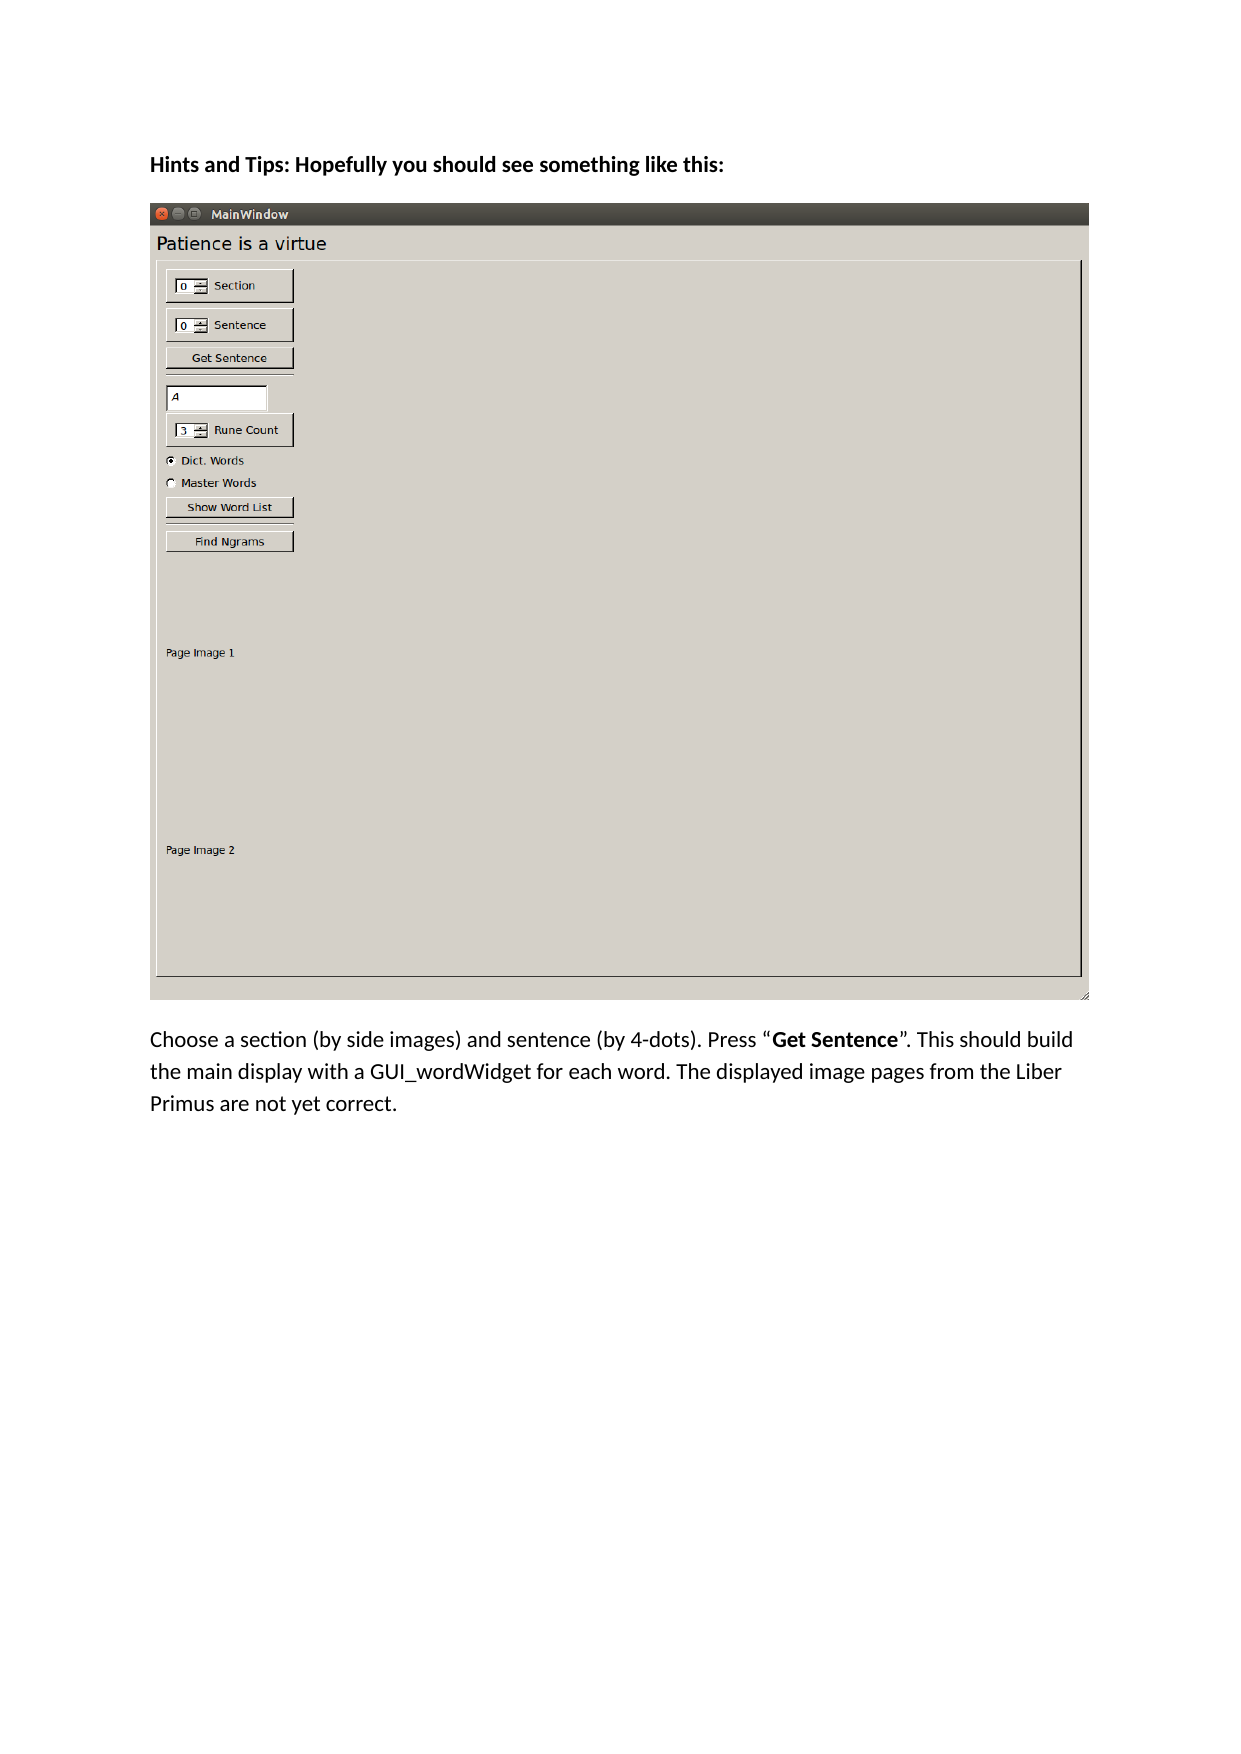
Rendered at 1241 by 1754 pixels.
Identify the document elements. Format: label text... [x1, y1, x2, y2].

text Choose a section (by side images) and sentence (by 4-dots). Press “Get Sentence”. This should build the main display with a GUI_wordWidget for each word. The displayed image pages from the Liber Primus are not yet correct. [150, 1025, 1090, 1117]
picture [150, 203, 1089, 1000]
text Hints and Tips: Hopefully you should see something like this: [150, 150, 1090, 178]
